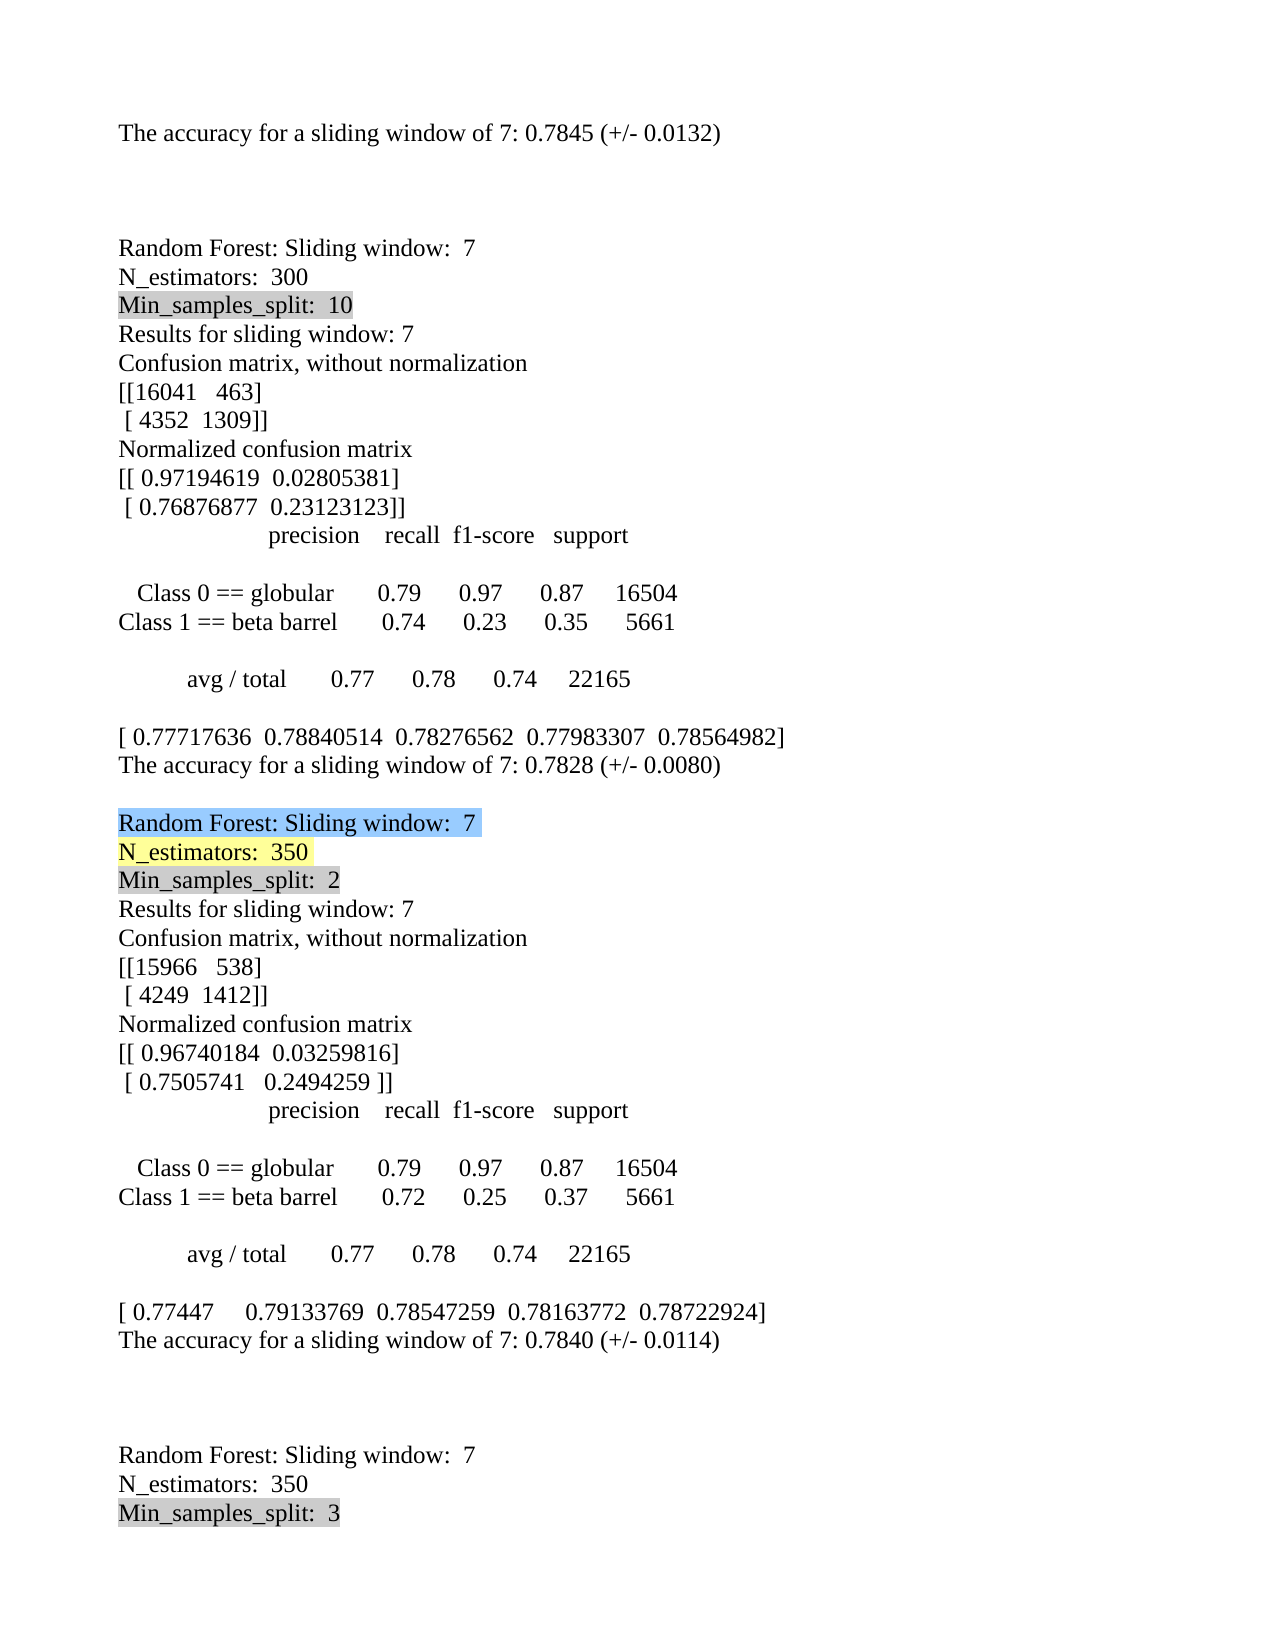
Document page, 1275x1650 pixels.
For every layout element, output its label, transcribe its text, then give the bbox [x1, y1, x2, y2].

text Random Forest: Sliding window: 7 [118, 808, 1157, 837]
text Confusion matrix, without normalization [118, 348, 1157, 377]
text Min_samples_split: 3 [118, 1498, 1157, 1527]
text [ 0.76876877 0.23123123]] [118, 492, 1157, 521]
text Normalized confusion matrix [118, 434, 1157, 463]
text Normalized confusion matrix [118, 1009, 1157, 1038]
text [[15966 538] [118, 952, 1157, 981]
text Results for sliding window: 7 [118, 894, 1157, 923]
text [ 0.77447 0.79133769 0.78547259 0.78163772 0.78722924] [118, 1297, 1157, 1326]
text N_estimators: 350 [118, 1469, 1157, 1498]
text The accuracy for a sliding window of 7: 0.7828 (+/- 0.0080) [118, 751, 1157, 779]
text precision recall f1-score support [118, 521, 1157, 549]
text The accuracy for a sliding window of 7: 0.7840 (+/- 0.0114) [118, 1326, 1157, 1354]
text [[ 0.97194619 0.02805381] [118, 463, 1157, 492]
text [[16041 463] [118, 377, 1157, 406]
text [ 0.77717636 0.78840514 0.78276562 0.77983307 0.78564982] [118, 722, 1157, 751]
text The accuracy for a sliding window of 7: 0.7845 (+/- 0.0132) [118, 118, 1157, 147]
text precision recall f1-score support [118, 1096, 1157, 1124]
text Random Forest: Sliding window: 7 [118, 1441, 1157, 1469]
text [ 4249 1412]] [118, 981, 1157, 1009]
text Random Forest: Sliding window: 7 [118, 233, 1157, 262]
text Class 1 == beta barrel 0.74 0.23 0.35 5661 [118, 607, 1157, 636]
text [ 0.7505741 0.2494259 ]] [118, 1067, 1157, 1096]
text avg / total 0.77 0.78 0.74 22165 [118, 664, 1157, 693]
text [ 4352 1309]] [118, 406, 1157, 434]
text Min_samples_split: 10 [118, 291, 1157, 319]
text Class 1 == beta barrel 0.72 0.25 0.37 5661 [118, 1182, 1157, 1211]
text Min_samples_split: 2 [118, 866, 1157, 894]
text N_estimators: 300 [118, 262, 1157, 291]
text N_estimators: 350 [118, 837, 1157, 866]
text Class 0 == globular 0.79 0.97 0.87 16504 [118, 578, 1157, 607]
text Class 0 == globular 0.79 0.97 0.87 16504 [118, 1153, 1157, 1182]
text Confusion matrix, without normalization [118, 923, 1157, 952]
text avg / total 0.77 0.78 0.74 22165 [118, 1239, 1157, 1268]
text [[ 0.96740184 0.03259816] [118, 1038, 1157, 1067]
text Results for sliding window: 7 [118, 319, 1157, 348]
